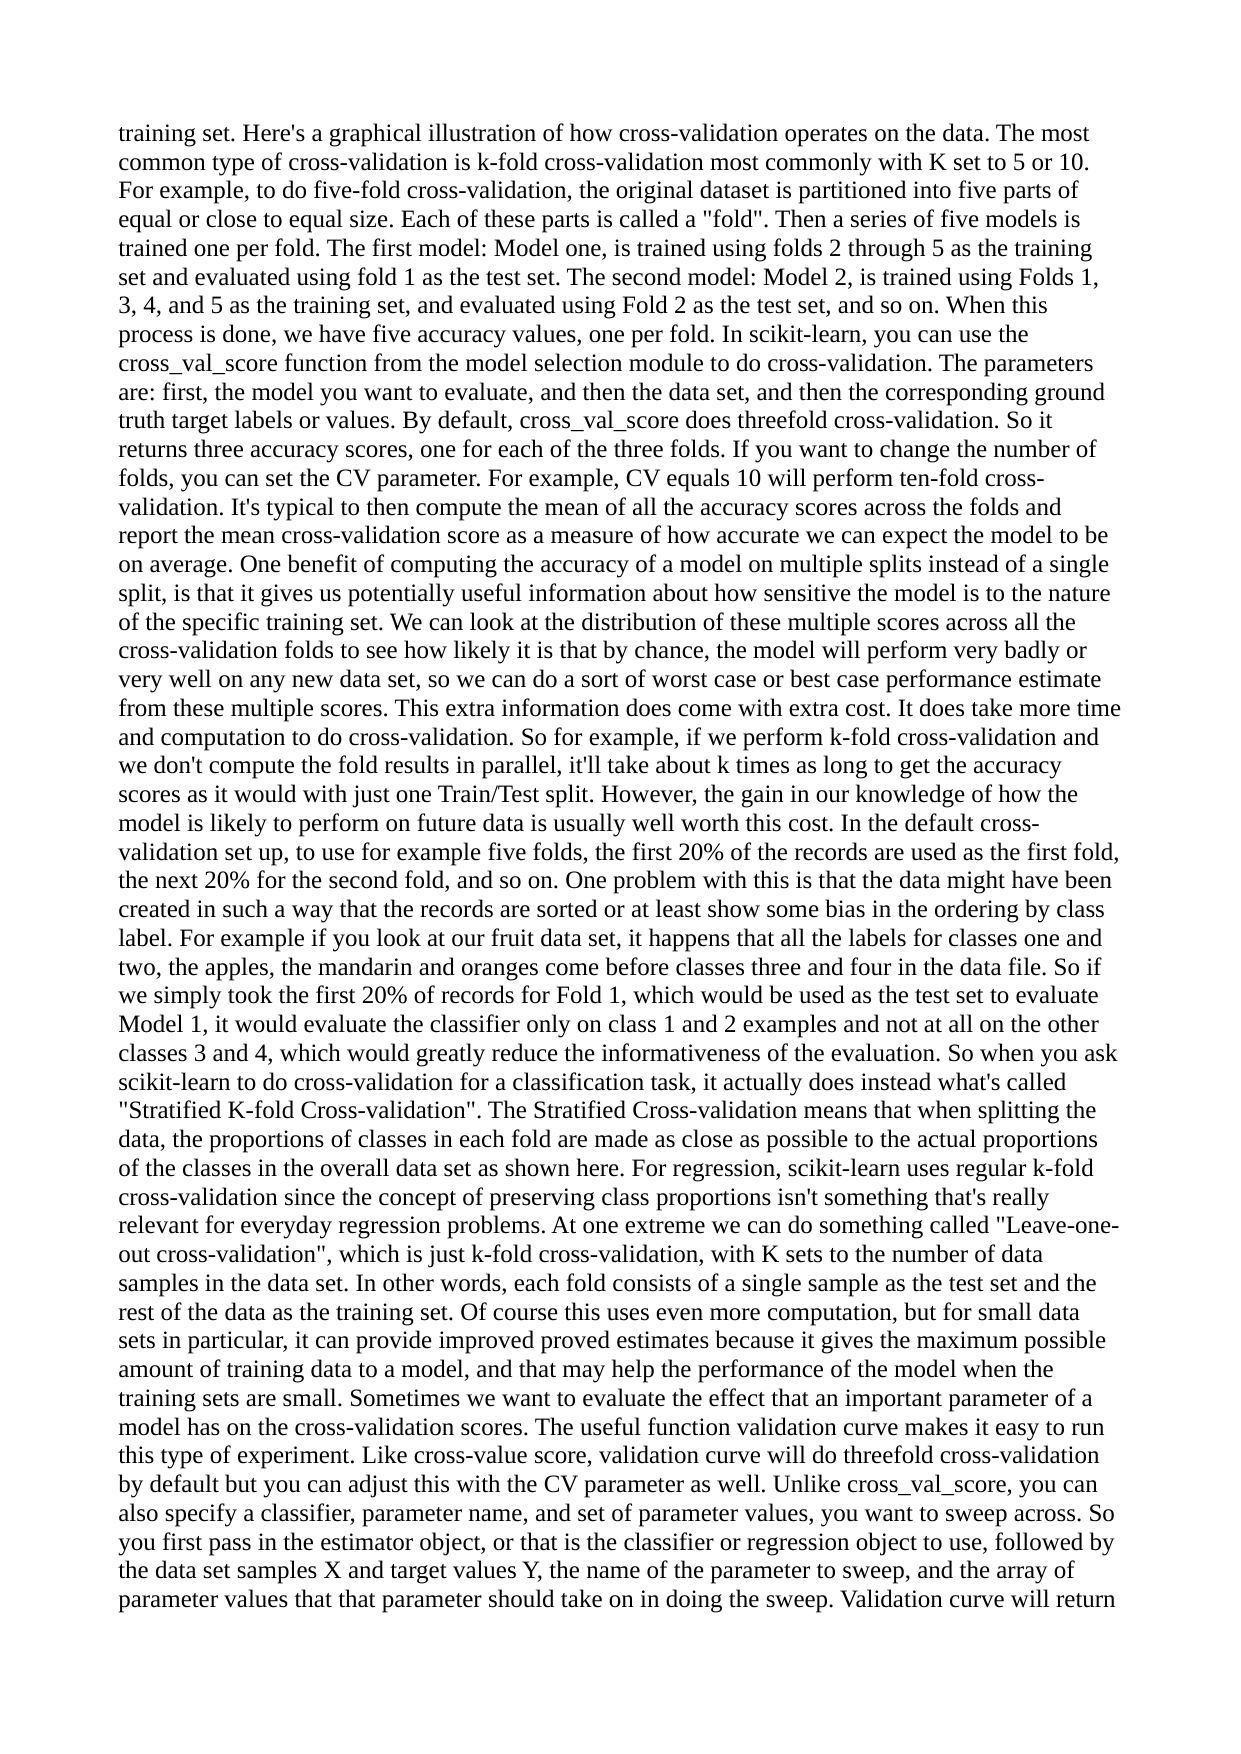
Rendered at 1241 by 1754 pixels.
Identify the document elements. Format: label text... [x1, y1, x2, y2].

text training set. Here's a graphical illustration of how cross-validation operates on the data. The most common type of cross-validation is k-fold cross-validation most commonly with K set to 5 or 10. For example, to do five-fold cross-validation, the original dataset is partitioned into five parts of equal or close to equal size. Each of these parts is called a "fold". Then a series of five models is trained one per fold. The first model: Model one, is trained using folds 2 through 5 as the training set and evaluated using fold 1 as the test set. The second model: Model 2, is trained using Folds 1, 3, 4, and 5 as the training set, and evaluated using Fold 2 as the test set, and so on. When this process is done, we have five accuracy values, one per fold. In scikit-learn, you can use the cross_val_score function from the model selection module to do cross-validation. The parameters are: first, the model you want to evaluate, and then the data set, and then the corresponding ground truth target labels or values. By default, cross_val_score does threefold cross-validation. So it returns three accuracy scores, one for each of the three folds. If you want to change the number of folds, you can set the CV parameter. For example, CV equals 10 will perform ten-fold cross-validation. It's typical to then compute the mean of all the accuracy scores across the folds and report the mean cross-validation score as a measure of how accurate we can expect the model to be on average. One benefit of computing the accuracy of a model on multiple splits instead of a single split, is that it gives us potentially useful information about how sensitive the model is to the nature of the specific training set. We can look at the distribution of these multiple scores across all the cross-validation folds to see how likely it is that by chance, the model will perform very badly or very well on any new data set, so we can do a sort of worst case or best case performance estimate from these multiple scores. This extra information does come with extra cost. It does take more time and computation to do cross-validation. So for example, if we perform k-fold cross-validation and we don't compute the fold results in parallel, it'll take about k times as long to get the accuracy scores as it would with just one Train/Test split. However, the gain in our knowledge of how the model is likely to perform on future data is usually well worth this cost. In the default cross-validation set up, to use for example five folds, the first 20% of the records are used as the first fold, the next 20% for the second fold, and so on. One problem with this is that the data might have been created in such a way that the records are sorted or at least show some bias in the ordering by class label. For example if you look at our fruit data set, it happens that all the labels for classes one and two, the apples, the mandarin and oranges come before classes three and four in the data file. So if we simply took the first 20% of records for Fold 1, which would be used as the test set to evaluate Model 1, it would evaluate the classifier only on class 1 and 2 examples and not at all on the other classes 3 and 4, which would greatly reduce the informativeness of the evaluation. So when you ask scikit-learn to do cross-validation for a classification task, it actually does instead what's called "Stratified K-fold Cross-validation". The Stratified Cross-validation means that when splitting the data, the proportions of classes in each fold are made as close as possible to the actual proportions of the classes in the overall data set as shown here. For regression, scikit-learn uses regular k-fold cross-validation since the concept of preserving class proportions isn't something that's really relevant for everyday regression problems. At one extreme we can do something called "Leave-one-out cross-validation", which is just k-fold cross-validation, with K sets to the number of data samples in the data set. In other words, each fold consists of a single sample as the test set and the rest of the data as the training set. Of course this uses even more computation, but for small data sets in particular, it can provide improved proved estimates because it gives the maximum possible amount of training data to a model, and that may help the performance of the model when the training sets are small. Sometimes we want to evaluate the effect that an important parameter of a model has on the cross-validation scores. The useful function validation curve makes it easy to run this type of experiment. Like cross-value score, validation curve will do threefold cross-validation by default but you can adjust this with the CV parameter as well. Unlike cross_val_score, you can also specify a classifier, parameter name, and set of parameter values, you want to sweep across. So you first pass in the estimator object, or that is the classifier or regression object to use, followed by the data set samples X and target values Y, the name of the parameter to sweep, and the array of parameter values that that parameter should take on in doing the sweep. Validation curve will return [118, 118, 1122, 1613]
